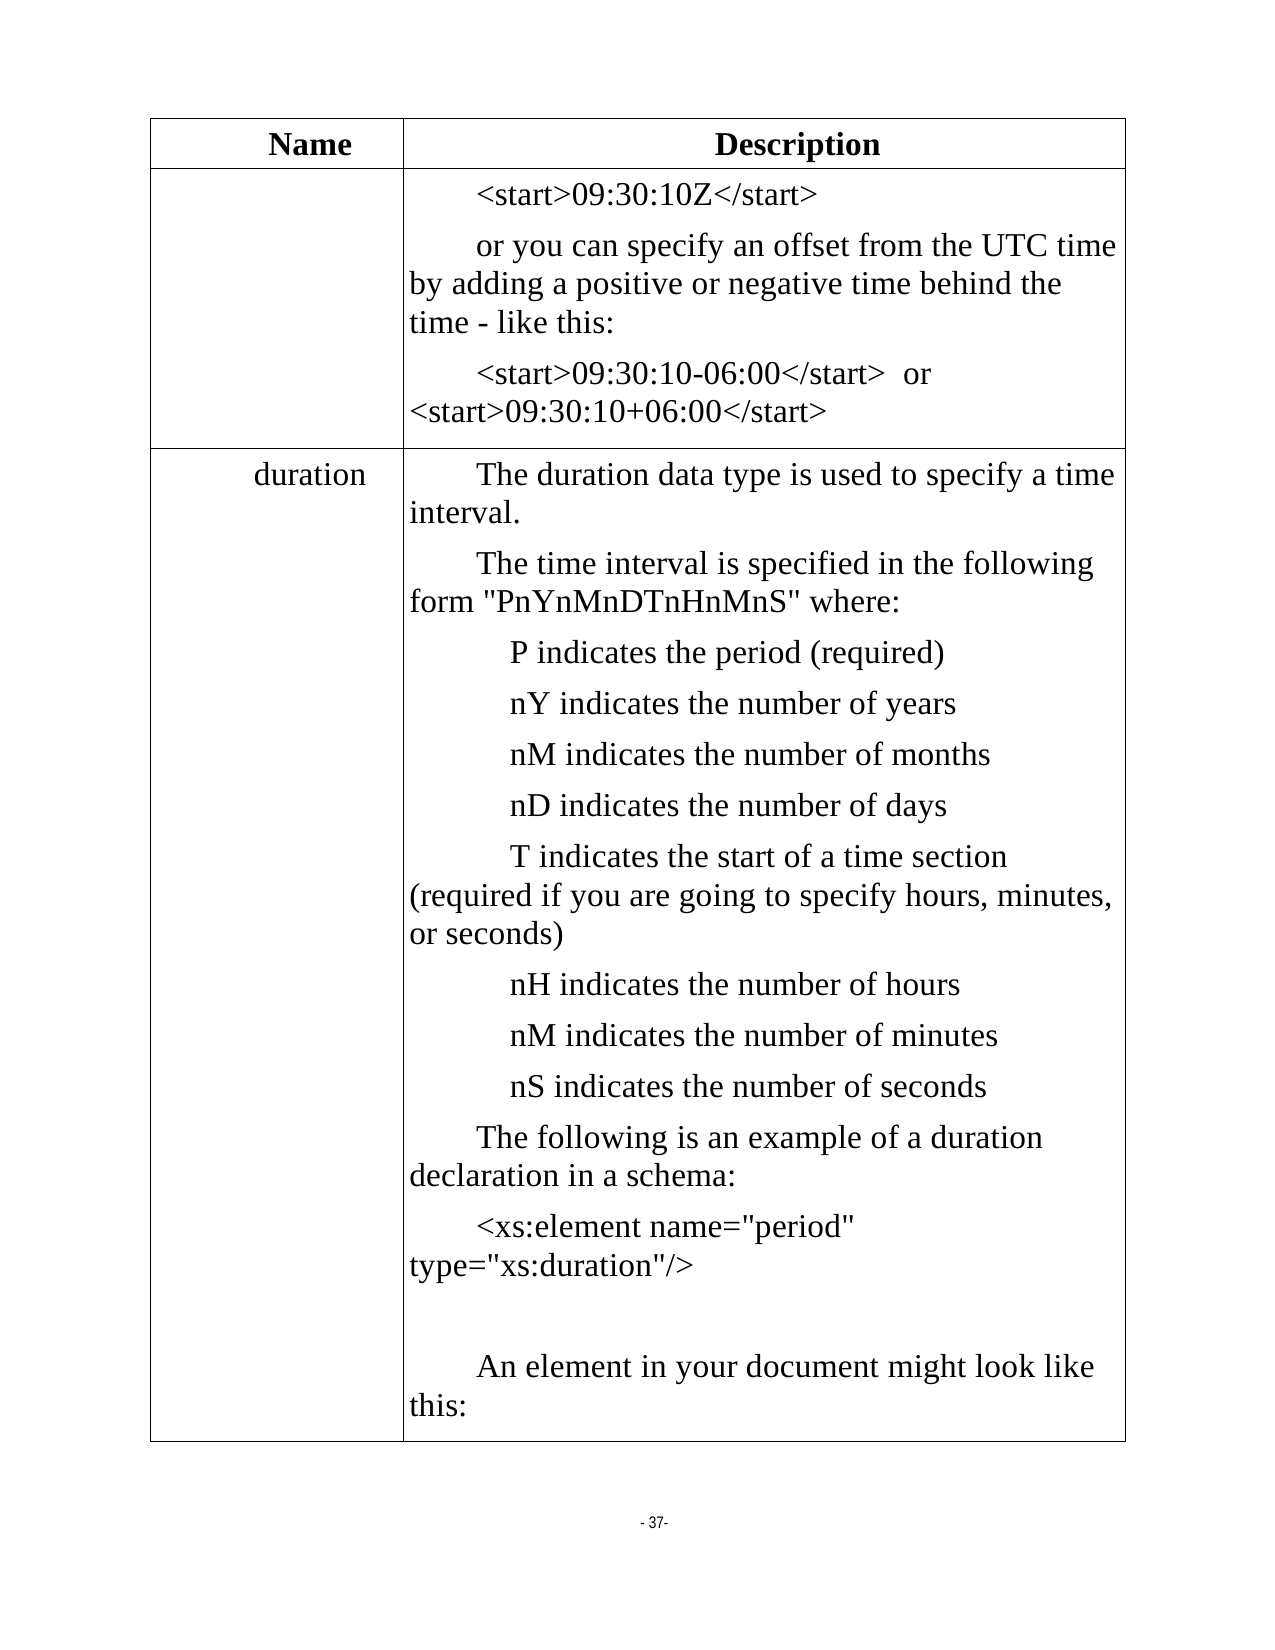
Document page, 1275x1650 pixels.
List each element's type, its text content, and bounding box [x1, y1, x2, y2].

table_cell The duration data type is used to specify a time interval. The time interval is specified in the following form "PnYnMnDTnHnMnS" where: P indicates the period (required) nY indicates the number of years nM indicates the number of months nD indicates the number of days T indicates the start of a time section (required if you are going to specify hours, minutes, or seconds) nH indicates the number of hours nM indicates the number of minutes nS indicates the number of seconds The following is an example of a duration declaration in a schema: <xs:element name="period" type="xs:duration"/> An element in your document might look like this: [404, 449, 1125, 1441]
table_header Name [151, 119, 403, 168]
table_header Description [404, 119, 1125, 168]
table_cell <start>09:30:10Z</start> or you can specify an offset from the UTC time by adding a positive or negative time behind the time - like this: <start>09:30:10-06:00</start> or <start>09:30:10+06:00</start> [404, 169, 1125, 448]
table_cell duration [151, 449, 403, 1441]
table_cell [151, 169, 403, 448]
